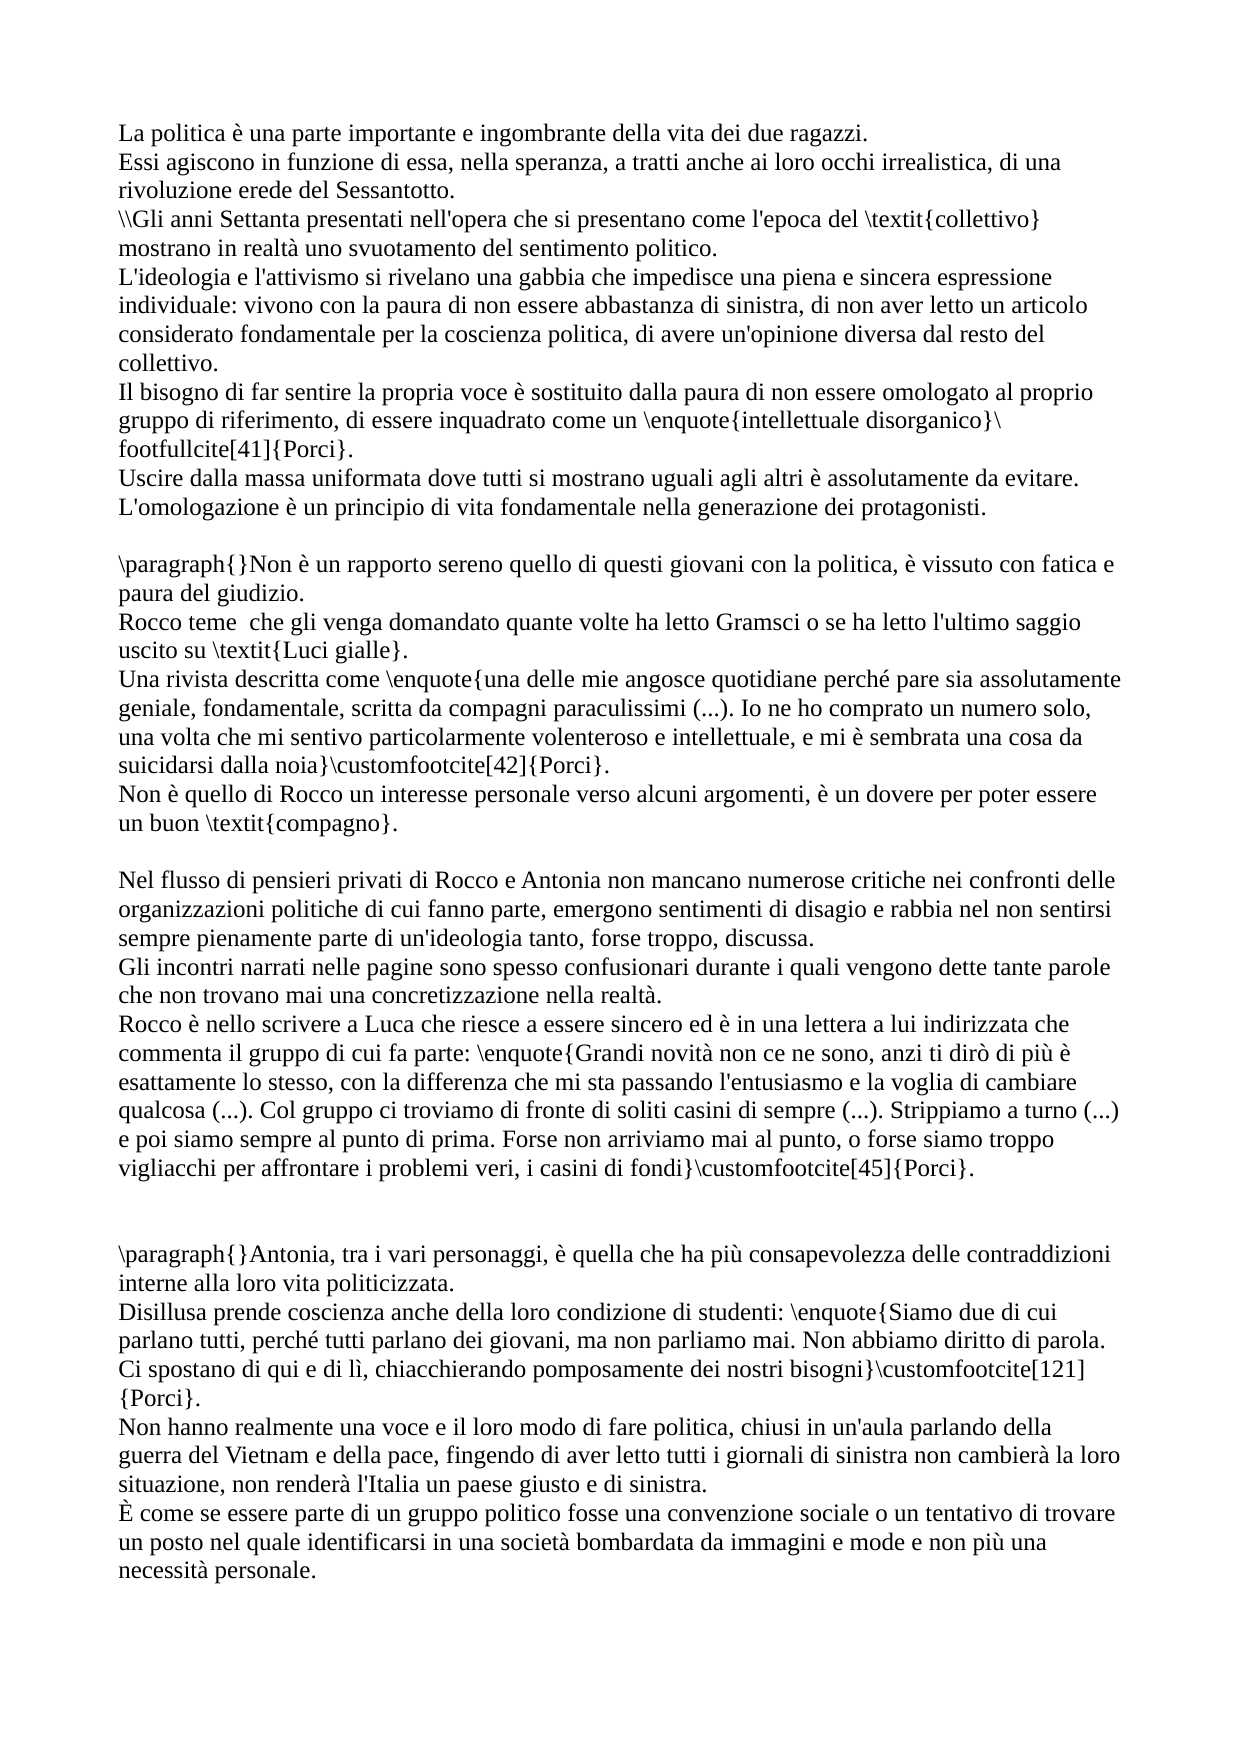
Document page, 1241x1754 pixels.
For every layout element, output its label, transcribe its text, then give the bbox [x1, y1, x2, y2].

text La politica è una parte importante e ingombrante della vita dei due ragazzi. Essi agiscono in funzione di essa, nella speranza, a tratti anche ai loro occhi irrealistica, di una rivoluzione erede del Sessantotto. \\Gli anni Settanta presentati nell'opera che si presentano come l'epoca del \textit{collettivo} mostrano in realtà uno svuotamento del sentimento politico. L'ideologia e l'attivismo si rivelano una gabbia che impedisce una piena e sincera espressione individuale: vivono con la paura di non essere abbastanza di sinistra, di non aver letto un articolo considerato fondamentale per la coscienza politica, di avere un'opinione diversa dal resto del collettivo. Il bisogno di far sentire la propria voce è sostituito dalla paura di non essere omologato al proprio gruppo di riferimento, di essere inquadrato come un \enquote{intellettuale disorganico}\footfullcite[41]{Porci}. Uscire dalla massa uniformata dove tutti si mostrano uguali agli altri è assolutamente da evitare. L'omologazione è un principio di vita fondamentale nella generazione dei protagonisti. \paragraph{}Non è un rapporto sereno quello di questi giovani con la politica, è vissuto con fatica e paura del giudizio. Rocco teme che gli venga domandato quante volte ha letto Gramsci o se ha letto l'ultimo saggio uscito su \textit{Luci gialle}. Una rivista descritta come \enquote{una delle mie angosce quotidiane perché pare sia assolutamente geniale, fondamentale, scritta da compagni paraculissimi (...). Io ne ho comprato un numero solo, una volta che mi sentivo particolarmente volenteroso e intellettuale, e mi è sembrata una cosa da suicidarsi dalla noia}\customfootcite[42]{Porci}. Non è quello di Rocco un interesse personale verso alcuni argomenti, è un dovere per poter essere un buon \textit{compagno}. Nel flusso di pensieri privati di Rocco e Antonia non mancano numerose critiche nei confronti delle organizzazioni politiche di cui fanno parte, emergono sentimenti di disagio e rabbia nel non sentirsi sempre pienamente parte di un'ideologia tanto, forse troppo, discussa. Gli incontri narrati nelle pagine sono spesso confusionari durante i quali vengono dette tante parole che non trovano mai una concretizzazione nella realtà. Rocco è nello scrivere a Luca che riesce a essere sincero ed è in una lettera a lui indirizzata che commenta il gruppo di cui fa parte: \enquote{Grandi novità non ce ne sono, anzi ti dirò di più è esattamente lo stesso, con la differenza che mi sta passando l'entusiasmo e la voglia di cambiare qualcosa (...). Col gruppo ci troviamo di fronte di soliti casini di sempre (...). Strippiamo a turno (...) e poi siamo sempre al punto di prima. Forse non arriviamo mai al punto, o forse siamo troppo vigliacchi per affrontare i problemi veri, i casini di fondi}\customfootcite[45]{Porci}. \paragraph{}Antonia, tra i vari personaggi, è quella che ha più consapevolezza delle contraddizioni interne alla loro vita politicizzata. Disillusa prende coscienza anche della loro condizione di studenti: \enquote{Siamo due di cui parlano tutti, perché tutti parlano dei giovani, ma non parliamo mai. Non abbiamo diritto di parola. Ci spostano di qui e di lì, chiacchierando pomposamente dei nostri bisogni}\customfootcite[121]{Porci}. Non hanno realmente una voce e il loro modo di fare politica, chiusi in un'aula parlando della guerra del Vietnam e della pace, fingendo di aver letto tutti i giornali di sinistra non cambierà la loro situazione, non renderà l'Italia un paese giusto e di sinistra. È come se essere parte di un gruppo politico fosse una convenzione sociale o un tentativo di trovare un posto nel quale identificarsi in una società bombardata da immagini e mode e non più una necessità personale. [118, 118, 1122, 1613]
